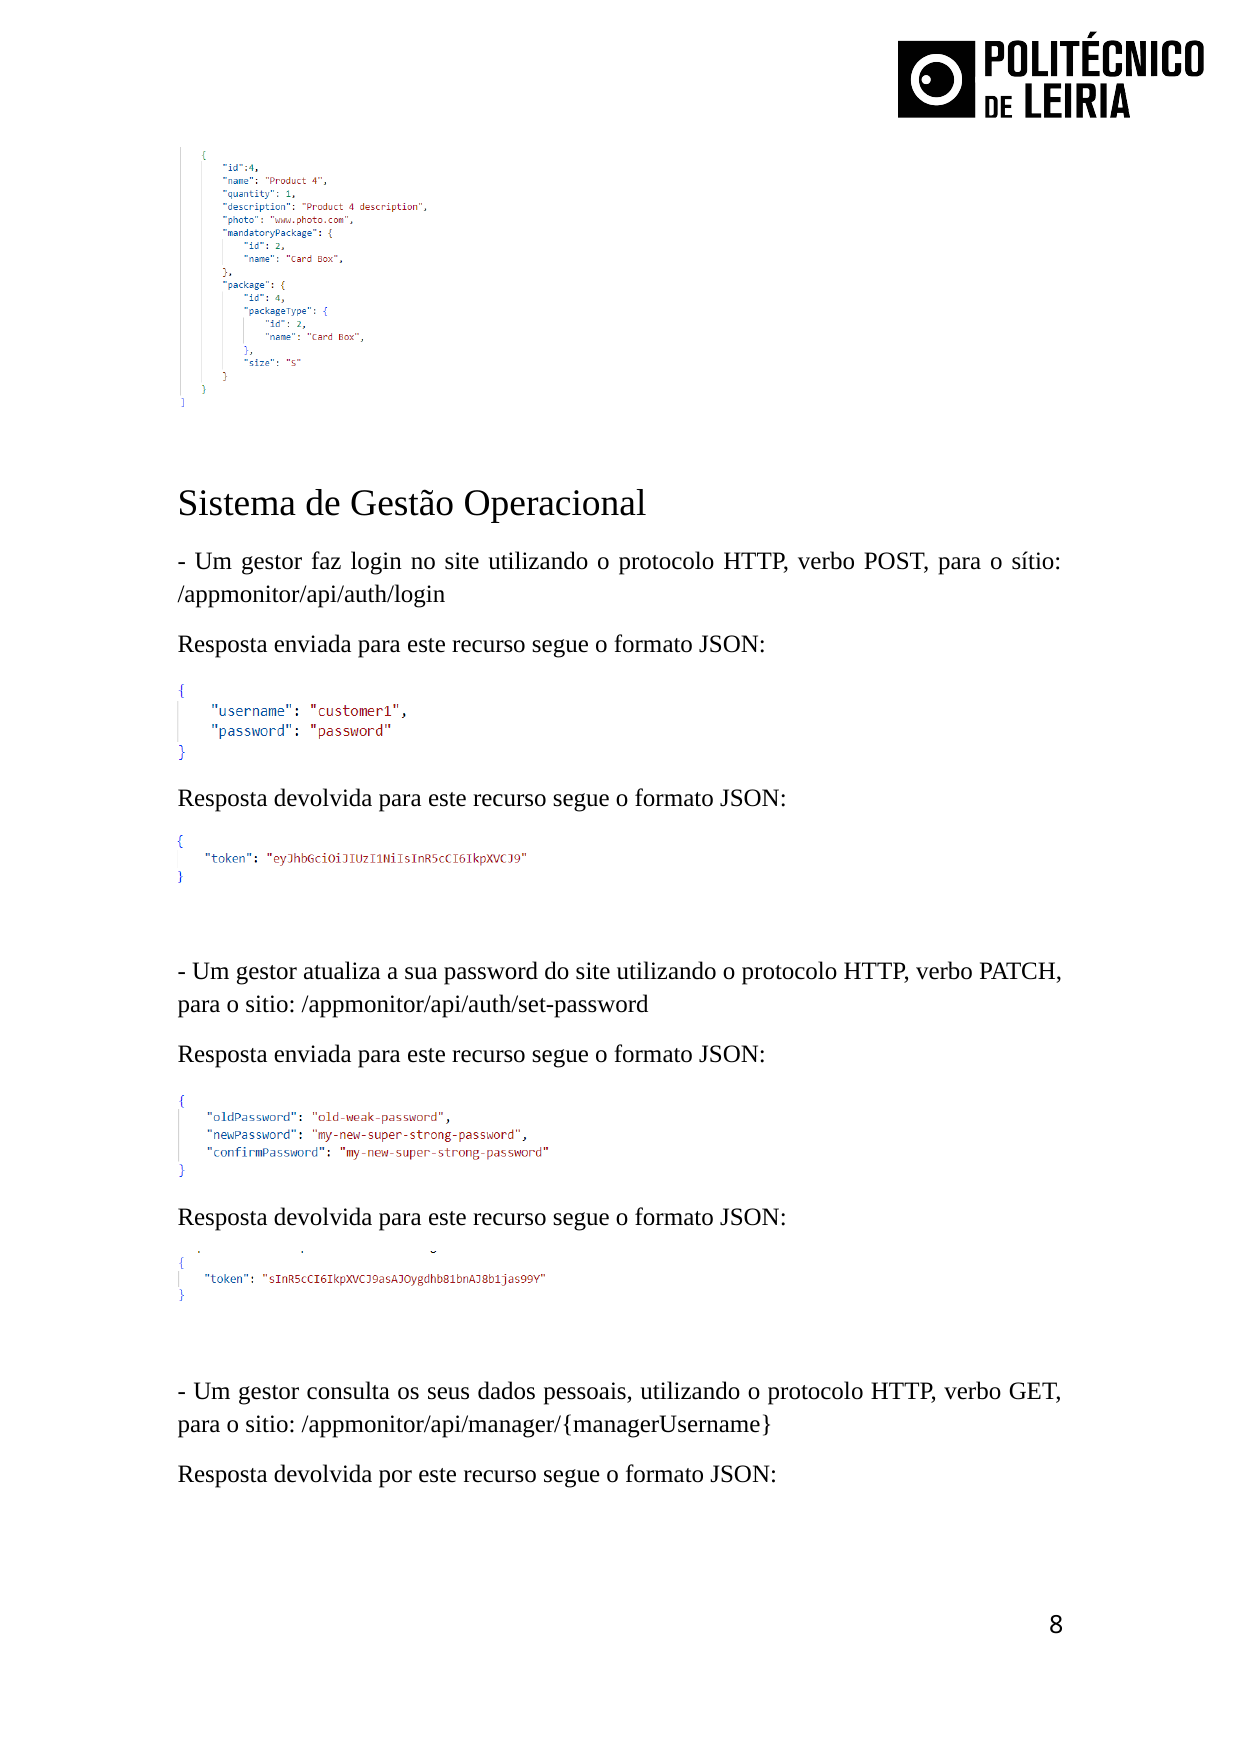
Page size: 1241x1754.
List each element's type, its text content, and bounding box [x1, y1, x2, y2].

text Sistema de Gestão Operacional [177, 480, 1063, 523]
text Resposta enviada para este recurso segue o formato JSON: [177, 629, 1063, 658]
text Resposta enviada para este recurso segue o formato JSON: [177, 1039, 1063, 1067]
text Resposta devolvida para este recurso segue o formato JSON: [177, 1202, 1063, 1231]
text - Um gestor consulta os seus dados pessoais, utilizando o protocolo HTTP, verbo GET, para o sitio: /appmonitor/api/manager/{managerUsername} [177, 1376, 1063, 1438]
text Resposta devolvida por este recurso segue o formato JSON: [177, 1459, 1063, 1488]
text - Um gestor atualiza a sua password do site utilizando o protocolo HTTP, verbo PATCH, para o sitio: /appmonitor/api/auth/set-password [177, 956, 1063, 1018]
text Resposta devolvida para este recurso segue o formato JSON: [177, 783, 1063, 812]
text - Um gestor faz login no site utilizando o protocolo HTTP, verbo POST, para o sítio: /appmonitor/api/auth/login [177, 546, 1063, 608]
